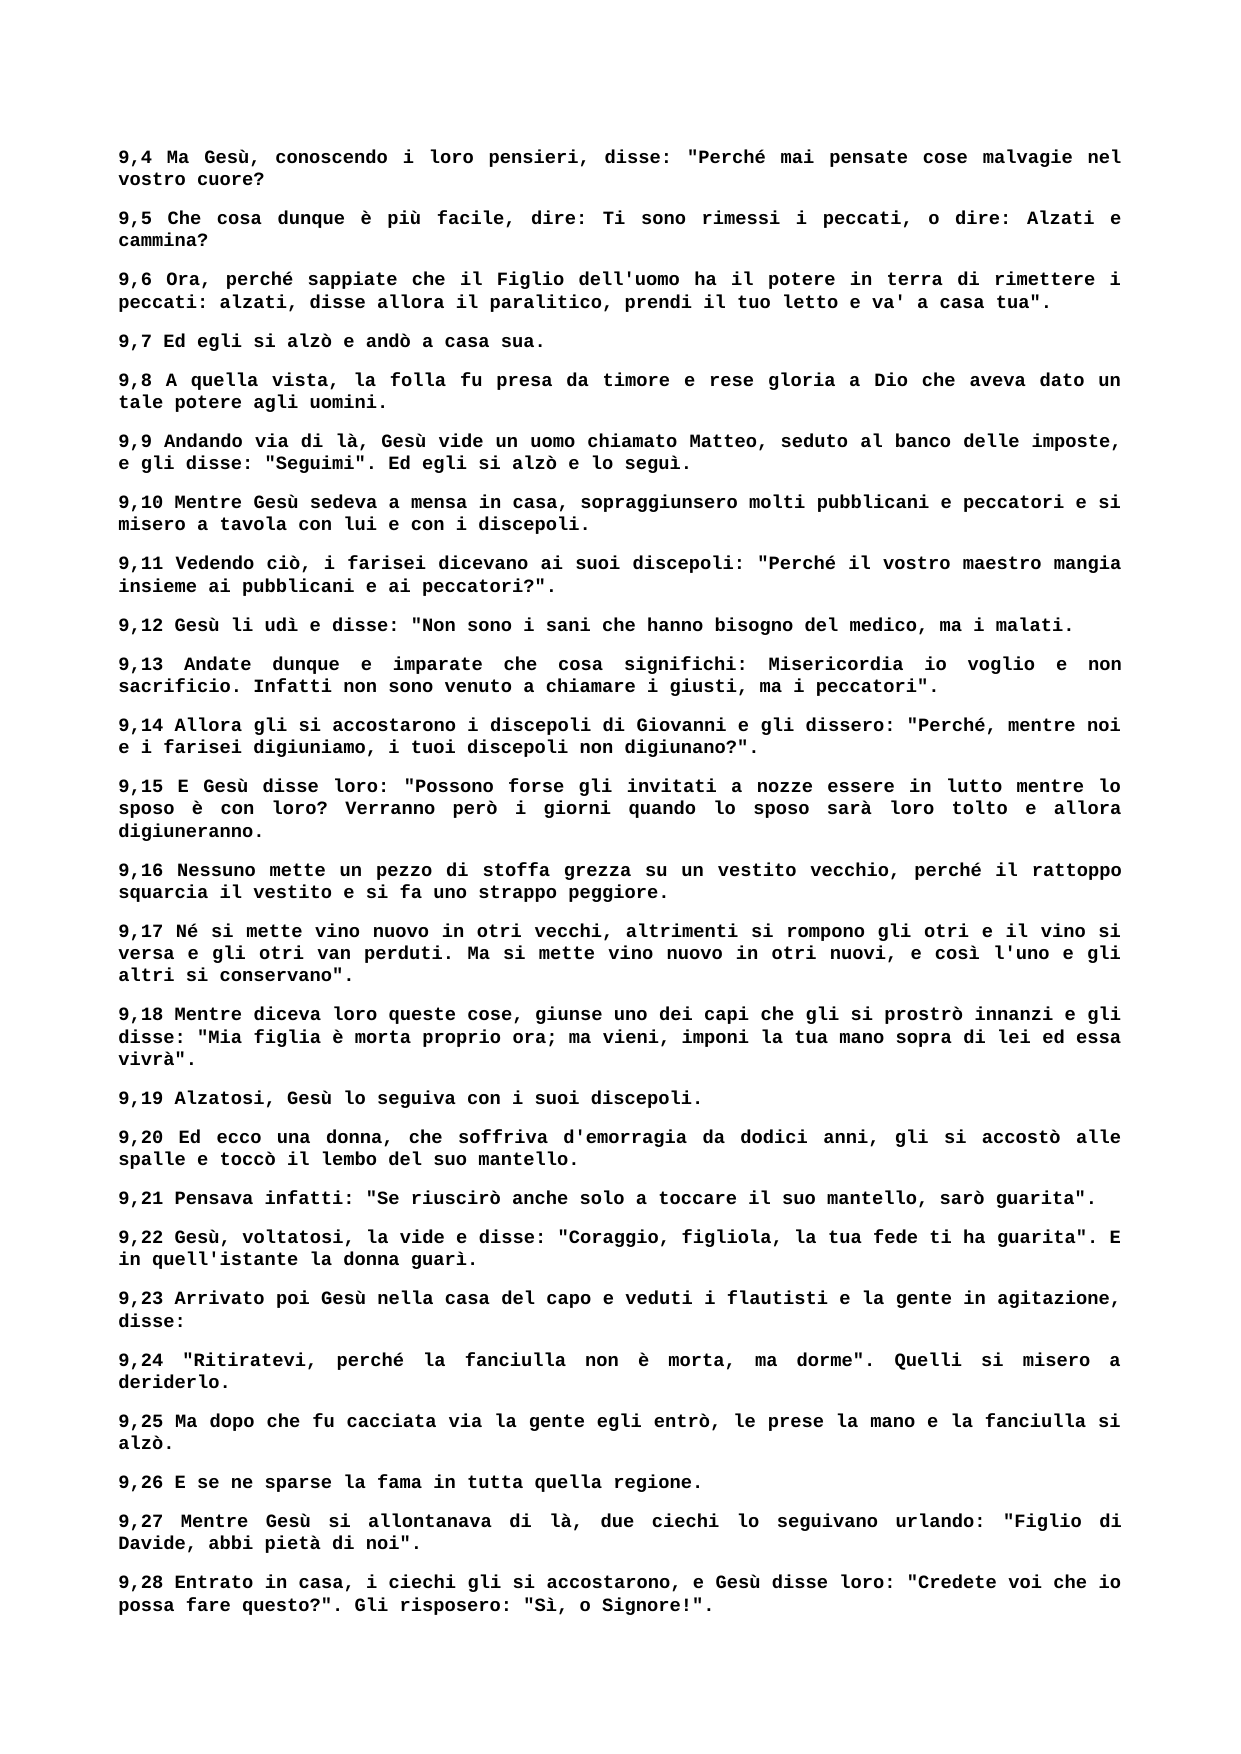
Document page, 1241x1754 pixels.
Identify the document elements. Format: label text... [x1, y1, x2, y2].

text 9,20 Ed ecco una donna, che soffriva d'emorragia da dodici anni, gli si accostò alle spalle e toccò il lembo del suo mantello. [118, 1128, 1122, 1171]
text 9,26 E se ne sparse la fama in tutta quella regione. [118, 1473, 1122, 1494]
text 9,6 Ora, perché sappiate che il Figlio dell'uomo ha il potere in terra di rimettere i peccati: alzati, disse allora il paralitico, prendi il tuo letto e va' a casa tua". [118, 270, 1122, 314]
text 9,8 A quella vista, la folla fu presa da timore e rese gloria a Dio che aveva dato un tale potere agli uomini. [118, 370, 1122, 414]
text 9,27 Mentre Gesù si allontanava di là, due ciechi lo seguivano urlando: "Figlio di Davide, abbi pietà di noi". [118, 1512, 1122, 1555]
text 9,22 Gesù, voltatosi, la vide e disse: "Coraggio, figliola, la tua fede ti ha guarita". E in quell'istante la donna guarì. [118, 1228, 1122, 1271]
text 9,11 Vedendo ciò, i farisei dicevano ai suoi discepoli: "Perché il vostro maestro mangia insieme ai pubblicani e ai peccatori?". [118, 554, 1122, 598]
text 9,12 Gesù li udì e disse: "Non sono i sani che hanno bisogno del medico, ma i malati. [118, 615, 1122, 637]
text 9,18 Mentre diceva loro queste cose, giunse uno dei capi che gli si prostrò innanzi e gli disse: "Mia figlia è morta proprio ora; ma vieni, imponi la tua mano sopra di lei ed essa vivrà". [118, 1005, 1122, 1071]
text 9,19 Alzatosi, Gesù lo seguiva con i suoi discepoli. [118, 1089, 1122, 1110]
text 9,24 "Ritiratevi, perché la fanciulla non è morta, ma dorme". Quelli si misero a deriderlo. [118, 1350, 1122, 1394]
text 9,10 Mentre Gesù sedeva a mensa in casa, sopraggiunsero molti pubblicani e peccatori e si misero a tavola con lui e con i discepoli. [118, 493, 1122, 536]
text 9,25 Ma dopo che fu cacciata via la gente egli entrò, le prese la mano e la fanciulla si alzò. [118, 1412, 1122, 1455]
text 9,28 Entrato in casa, i ciechi gli si accostarono, e Gesù disse loro: "Credete voi che io possa fare questo?". Gli risposero: "Sì, o Signore!". [118, 1573, 1122, 1617]
text 9,7 Ed egli si alzò e andò a casa sua. [118, 331, 1122, 353]
text 9,5 Che cosa dunque è più facile, dire: Ti sono rimessi i peccati, o dire: Alzati e cammina? [118, 209, 1122, 252]
text 9,23 Arrivato poi Gesù nella casa del capo e veduti i flautisti e la gente in agitazione, disse: [118, 1289, 1122, 1333]
text 9,14 Allora gli si accostarono i discepoli di Giovanni e gli dissero: "Perché, mentre noi e i farisei digiuniamo, i tuoi discepoli non digiunano?". [118, 716, 1122, 759]
text 9,16 Nessuno mette un pezzo di stoffa grezza su un vestito vecchio, perché il rattoppo squarcia il vestito e si fa uno strappo peggiore. [118, 860, 1122, 904]
text 9,17 Né si mette vino nuovo in otri vecchi, altrimenti si rompono gli otri e il vino si versa e gli otri van perduti. Ma si mette vino nuovo in otri nuovi, e così l'uno e gli altri si conservano". [118, 922, 1122, 987]
text 9,13 Andate dunque e imparate che cosa significhi: Misericordia io voglio e non sacrificio. Infatti non sono venuto a chiamare i giusti, ma i peccatori". [118, 654, 1122, 698]
text 9,9 Andando via di là, Gesù vide un uomo chiamato Matteo, seduto al banco delle imposte, e gli disse: "Seguimi". Ed egli si alzò e lo seguì. [118, 432, 1122, 475]
text 9,21 Pensava infatti: "Se riuscirò anche solo a toccare il suo mantello, sarò guarita". [118, 1189, 1122, 1210]
text 9,4 Ma Gesù, conoscendo i loro pensieri, disse: "Perché mai pensate cose malvagie nel vostro cuore? [118, 148, 1122, 191]
text 9,15 E Gesù disse loro: "Possono forse gli invitati a nozze essere in lutto mentre lo sposo è con loro? Verranno però i giorni quando lo sposo sarà loro tolto e allora digiuneranno. [118, 777, 1122, 843]
